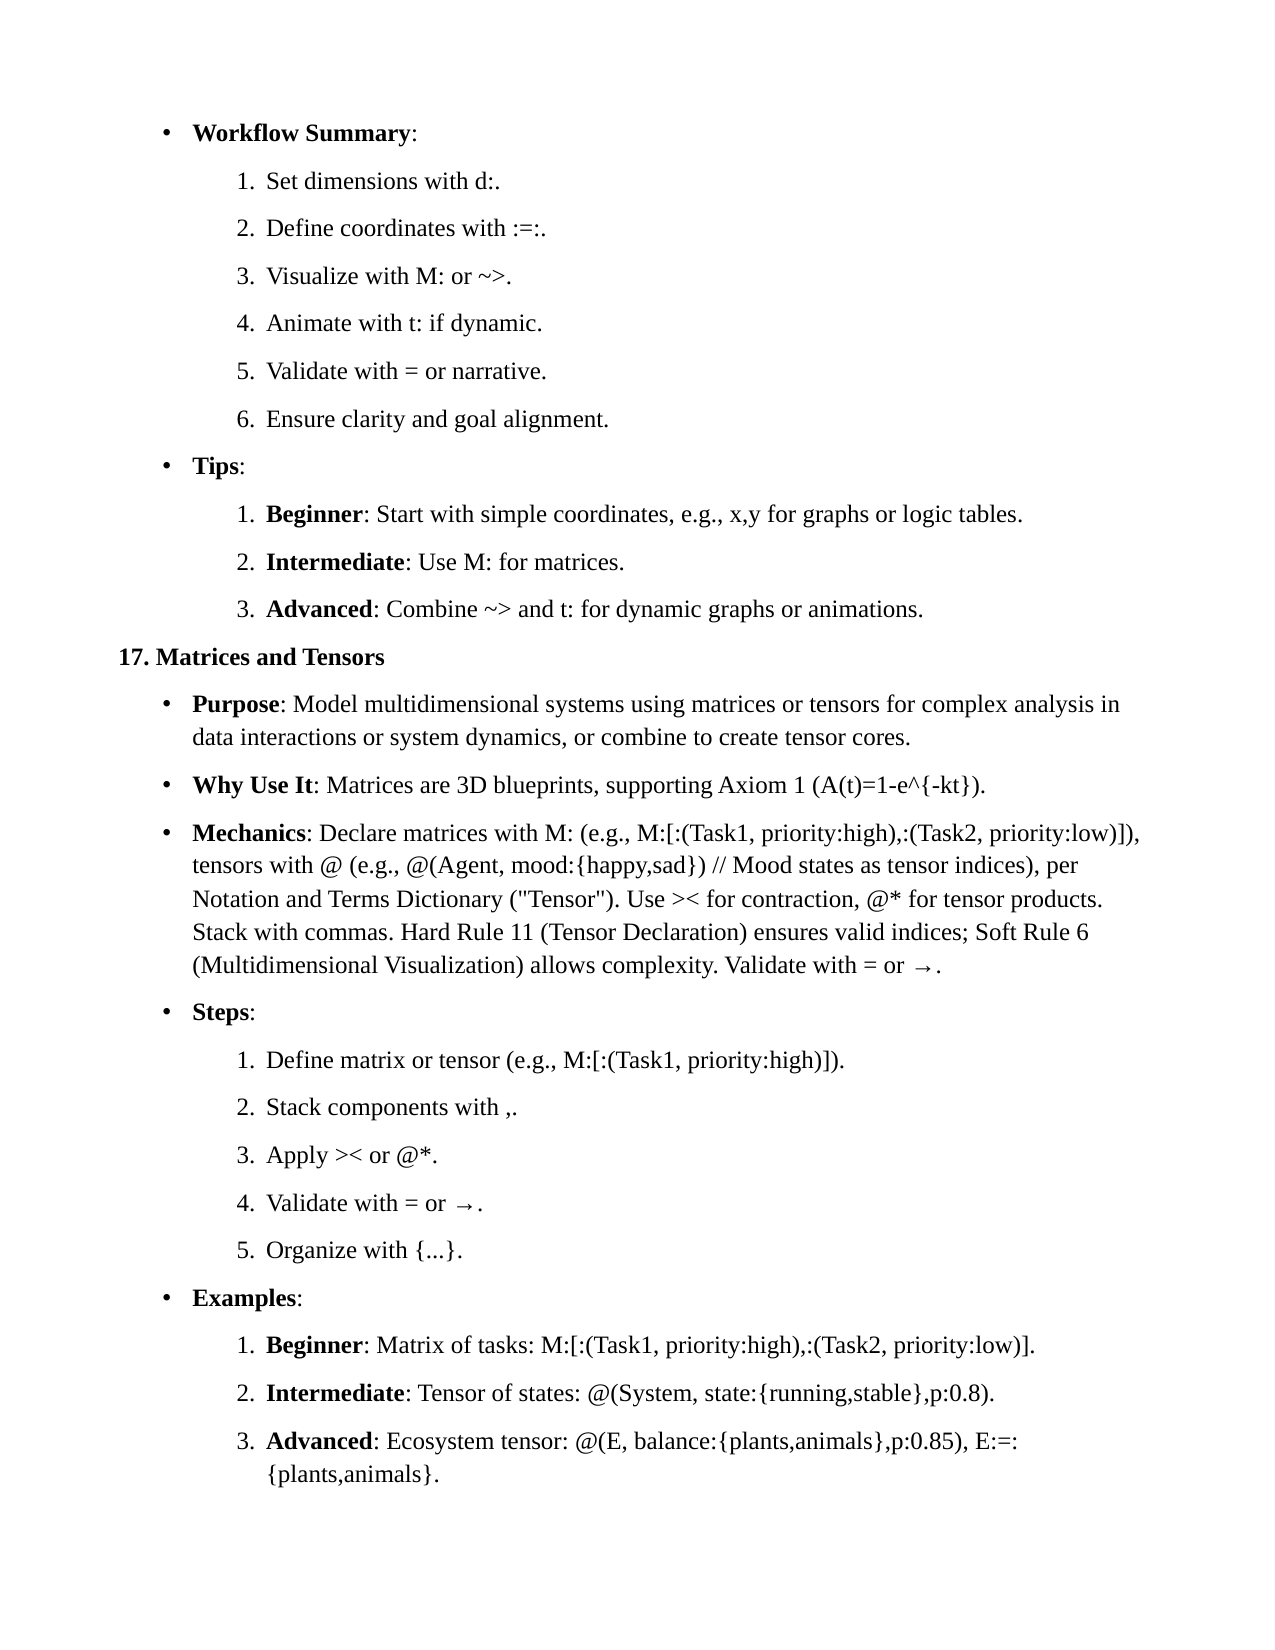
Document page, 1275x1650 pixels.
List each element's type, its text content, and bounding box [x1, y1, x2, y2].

list Intermediate: Tensor of states: @(System, state:{running,stable},p:0.8). [236, 1378, 1157, 1407]
list Advanced: Ecosystem tensor: @(E, balance:{plants,animals},p:0.85), E:=:{plants,animals}. [236, 1426, 1157, 1487]
text 17. Matrices and Tensors [118, 642, 1157, 671]
list Visualize with M: or ~>. [236, 261, 1157, 290]
list Define coordinates with :=:. [236, 213, 1157, 242]
list Advanced: Combine ~> and t: for dynamic graphs or animations. [236, 594, 1157, 623]
list Ensure clarity and goal alignment. [236, 404, 1157, 432]
list Organize with {...}. [236, 1235, 1157, 1264]
list Set dimensions with d:. [236, 166, 1157, 194]
list Mechanics: Declare matrices with M: (e.g., M:[:(Task1, priority:high),:(Task2, priority:low)]), tensors with @ (e.g., @(Agent, mood:{happy,sad}) // Mood states as tensor indices), per Notation and Terms Dictionary ("Tensor"). Use >< for contraction, @* for tensor products. Stack with commas. Hard Rule 11 (Tensor Declaration) ensures valid indices; Soft Rule 6 (Multidimensional Visualization) allows complexity. Validate with = or →. [162, 818, 1157, 978]
list Animate with t: if dynamic. [236, 308, 1157, 337]
list Why Use It: Matrices are 3D blueprints, supporting Axiom 1 (A(t)=1-e^{-kt}). [162, 770, 1157, 799]
list Beginner: Start with simple coordinates, e.g., x,y for graphs or logic tables. [236, 499, 1157, 528]
list Stack components with ,. [236, 1092, 1157, 1121]
list Beginner: Matrix of tasks: M:[:(Task1, priority:high),:(Task2, priority:low)]. [236, 1331, 1157, 1359]
list Validate with = or narrative. [236, 356, 1157, 385]
list Examples: [162, 1283, 1157, 1312]
list Tips: [162, 451, 1157, 480]
list Steps: [162, 997, 1157, 1026]
list Purpose: Model multidimensional systems using matrices or tensors for complex analysis in data interactions or system dynamics, or combine to create tensor cores. [162, 689, 1157, 751]
list Workflow Summary: [162, 118, 1157, 147]
list Define matrix or tensor (e.g., M:[:(Task1, priority:high)]). [236, 1045, 1157, 1074]
list Validate with = or →. [236, 1188, 1157, 1216]
list Apply >< or @*. [236, 1140, 1157, 1169]
list Intermediate: Use M: for matrices. [236, 547, 1157, 575]
